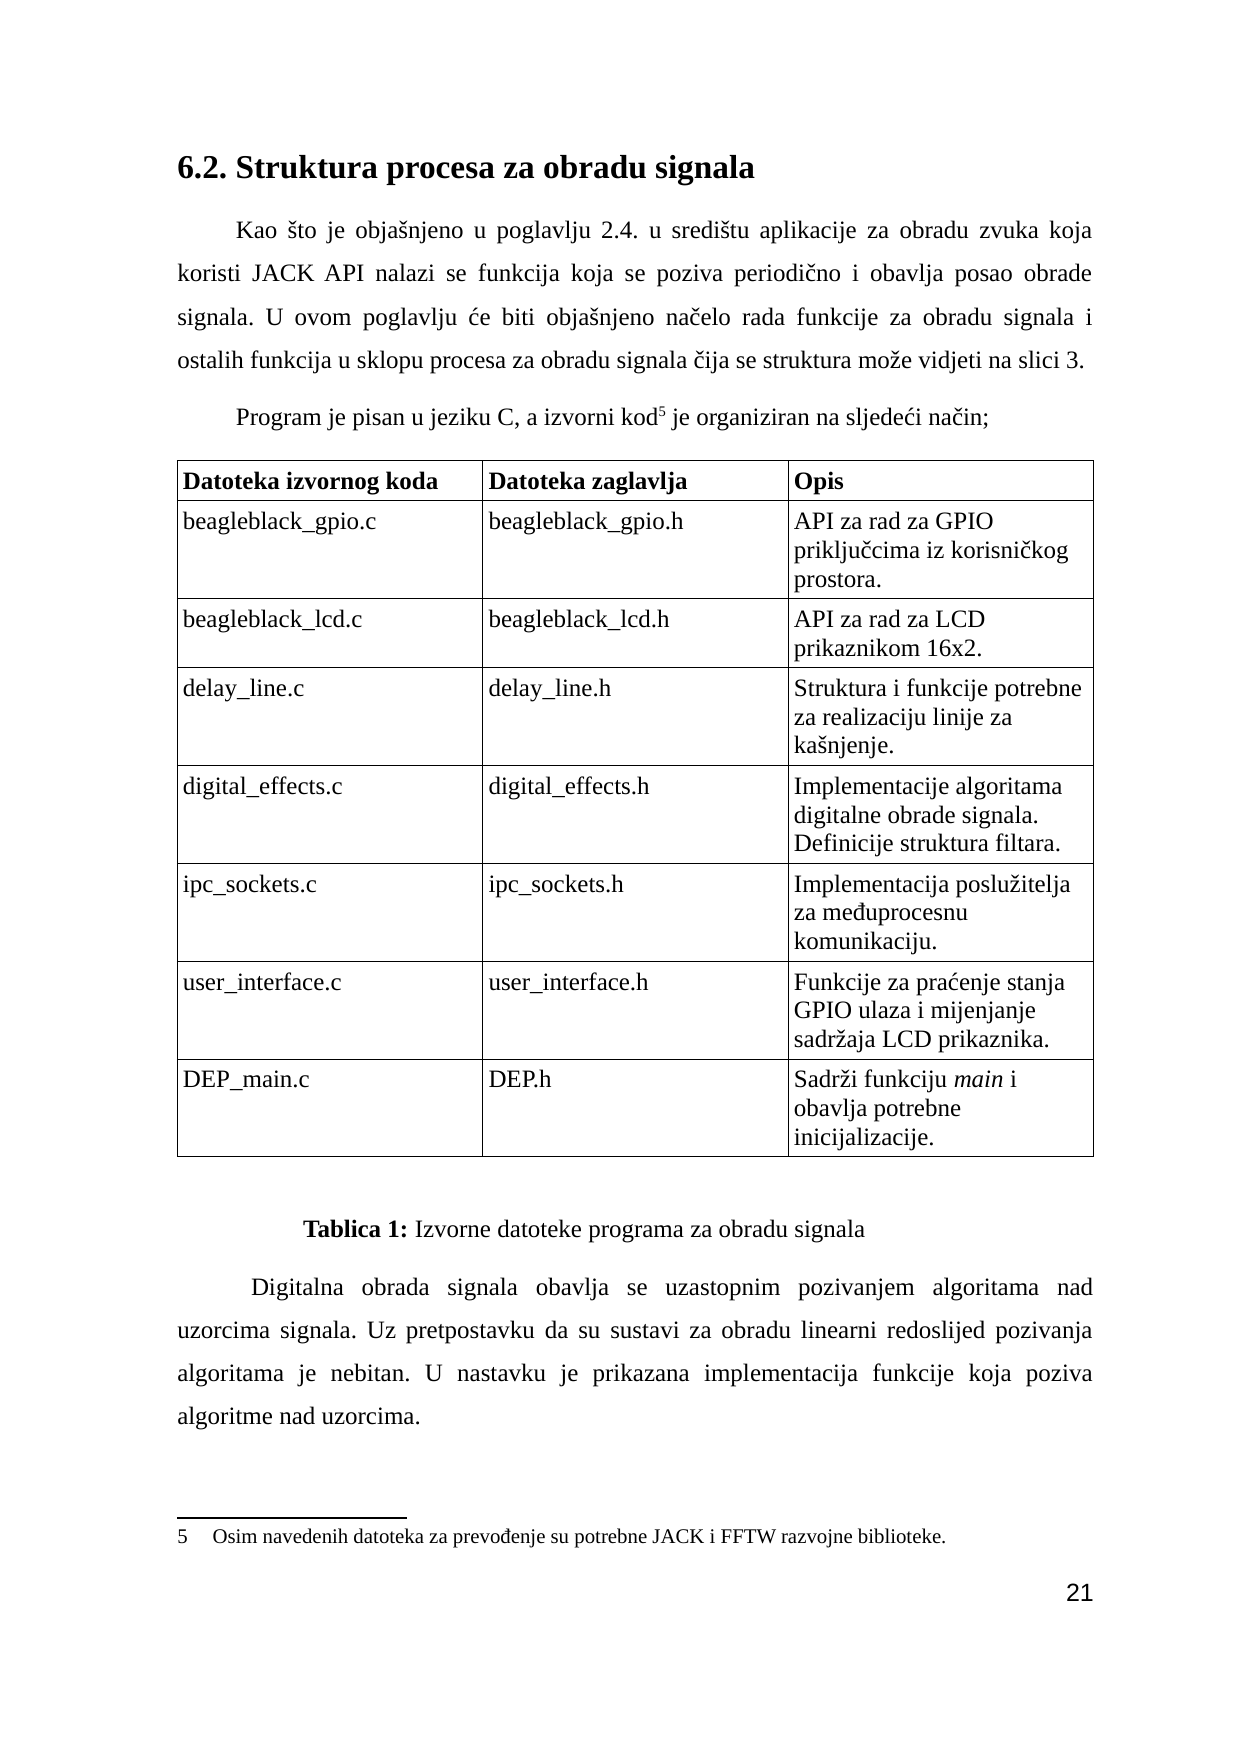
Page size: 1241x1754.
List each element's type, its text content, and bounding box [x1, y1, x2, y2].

table_header Datoteka izvornog koda [178, 461, 482, 500]
text Digitalna obrada signala obavlja se uzastopnim pozivanjem algoritama nad uzorcima signala. Uz pretpostavku da su sustavi za obradu linearni redoslijed pozivanja algoritama je nebitan. U nastavku je prikazana implementacija funkcije koja poziva algoritme nad uzorcima. [177, 1272, 1093, 1430]
table_cell ipc_sockets.c [178, 864, 482, 961]
text Kao što je objašnjeno u poglavlju 2.4. u središtu aplikacije za obradu zvuka koja koristi JACK API nalazi se funkcija koja se poziva periodično i obavlja posao obrade signala. U ovom poglavlju će biti objašnjeno načelo rada funkcije za obradu signala i ostalih funkcija u sklopu procesa za obradu signala čija se struktura može vidjeti na slici 3. [177, 215, 1093, 373]
table_cell user_interface.c [178, 962, 482, 1058]
table_header Datoteka zaglavlja [483, 461, 788, 500]
table_cell API za rad za GPIO priključcima iz korisničkog prostora. [789, 501, 1093, 598]
table_cell Implementacije algoritama digitalne obrade signala. Definicije struktura filtara. [789, 766, 1093, 863]
table_cell Implementacija poslužitelja za međuprocesnu komunikaciju. [789, 864, 1093, 961]
subtitle 6.2. Struktura procesa za obradu signala [177, 147, 1093, 185]
table_cell DEP_main.c [178, 1060, 482, 1156]
table_cell Sadrži funkciju main i obavlja potrebne inicijalizacije. [789, 1060, 1093, 1156]
table_cell Struktura i funkcije potrebne za realizaciju linije za kašnjenje. [789, 668, 1093, 765]
table_cell user_interface.h [483, 962, 788, 1058]
table_cell delay_line.c [178, 668, 482, 765]
text Osim navedenih datoteka za prevođenje su potrebne JACK i FFTW razvojne biblioteke. [177, 1524, 1093, 1548]
text Tablica 1: Izvorne datoteke programa za obradu signala [177, 1214, 1093, 1243]
text Program je pisan u jeziku C, a izvorni kod je organiziran na sljedeći način; [177, 402, 1093, 431]
table_cell beagleblack_gpio.c [178, 501, 482, 598]
table_cell ipc_sockets.h [483, 864, 788, 961]
table_cell delay_line.h [483, 668, 788, 765]
table_cell digital_effects.c [178, 766, 482, 863]
table_cell beagleblack_gpio.h [483, 501, 788, 598]
table_cell DEP.h [483, 1060, 788, 1156]
table_cell digital_effects.h [483, 766, 788, 863]
table_header Opis [789, 461, 1093, 500]
table_cell Funkcije za praćenje stanja GPIO ulaza i mijenjanje sadržaja LCD prikaznika. [789, 962, 1093, 1058]
table_cell beagleblack_lcd.h [483, 599, 788, 667]
table_cell beagleblack_lcd.c [178, 599, 482, 667]
table_cell API za rad za LCD prikaznikom 16x2. [789, 599, 1093, 667]
